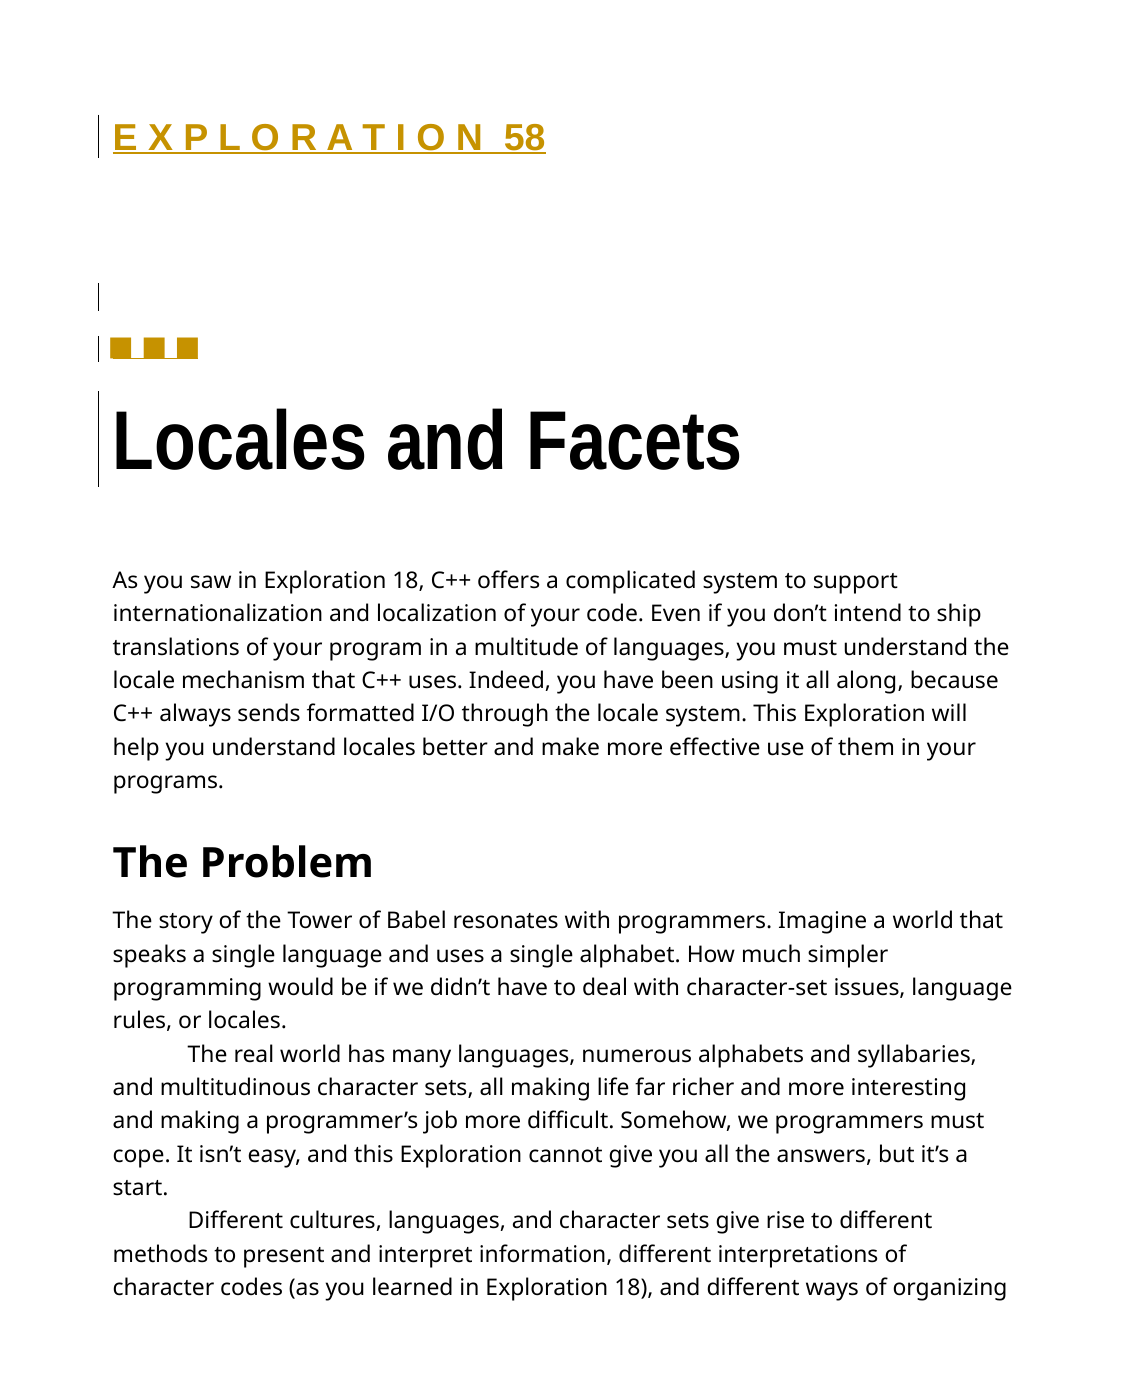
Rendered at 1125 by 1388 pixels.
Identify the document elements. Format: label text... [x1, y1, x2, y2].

text E X P L O R A T I O N 58 [112, 115, 1012, 158]
text Different cultures, languages, and character sets give rise to different methods to present and interpret information, different interpretations of character codes (as you learned in Exploration 18), and different ways of organizing [112, 1202, 1012, 1302]
text  [112, 336, 1012, 362]
title Locales and Facets [112, 391, 1012, 487]
text The real world has many languages, numerous alphabets and syllabaries, and multitudinous character sets, all making life far richer and more interesting and making a programmer’s job more difficult. Somehow, we programmers must cope. It isn’t easy, and this Exploration cannot give you all the answers, but it’s a start. [112, 1035, 1012, 1202]
text As you saw in Exploration 18, C++ offers a complicated system to support internationalization and localization of your code. Even if you don’t intend to ship translations of your program in a multitude of languages, you must understand the locale mechanism that C++ uses. Indeed, you have been using it all along, because C++ always sends formatted I/O through the locale system. This Exploration will help you understand locales better and make more effective use of them in your programs. [112, 562, 1012, 795]
subtitle The Problem [112, 833, 1012, 889]
text The story of the Tower of Babel resonates with programmers. Imagine a world that speaks a single language and uses a single alphabet. How much simpler programming would be if we didn’t have to deal with character-set issues, language rules, or locales. [112, 902, 1012, 1035]
